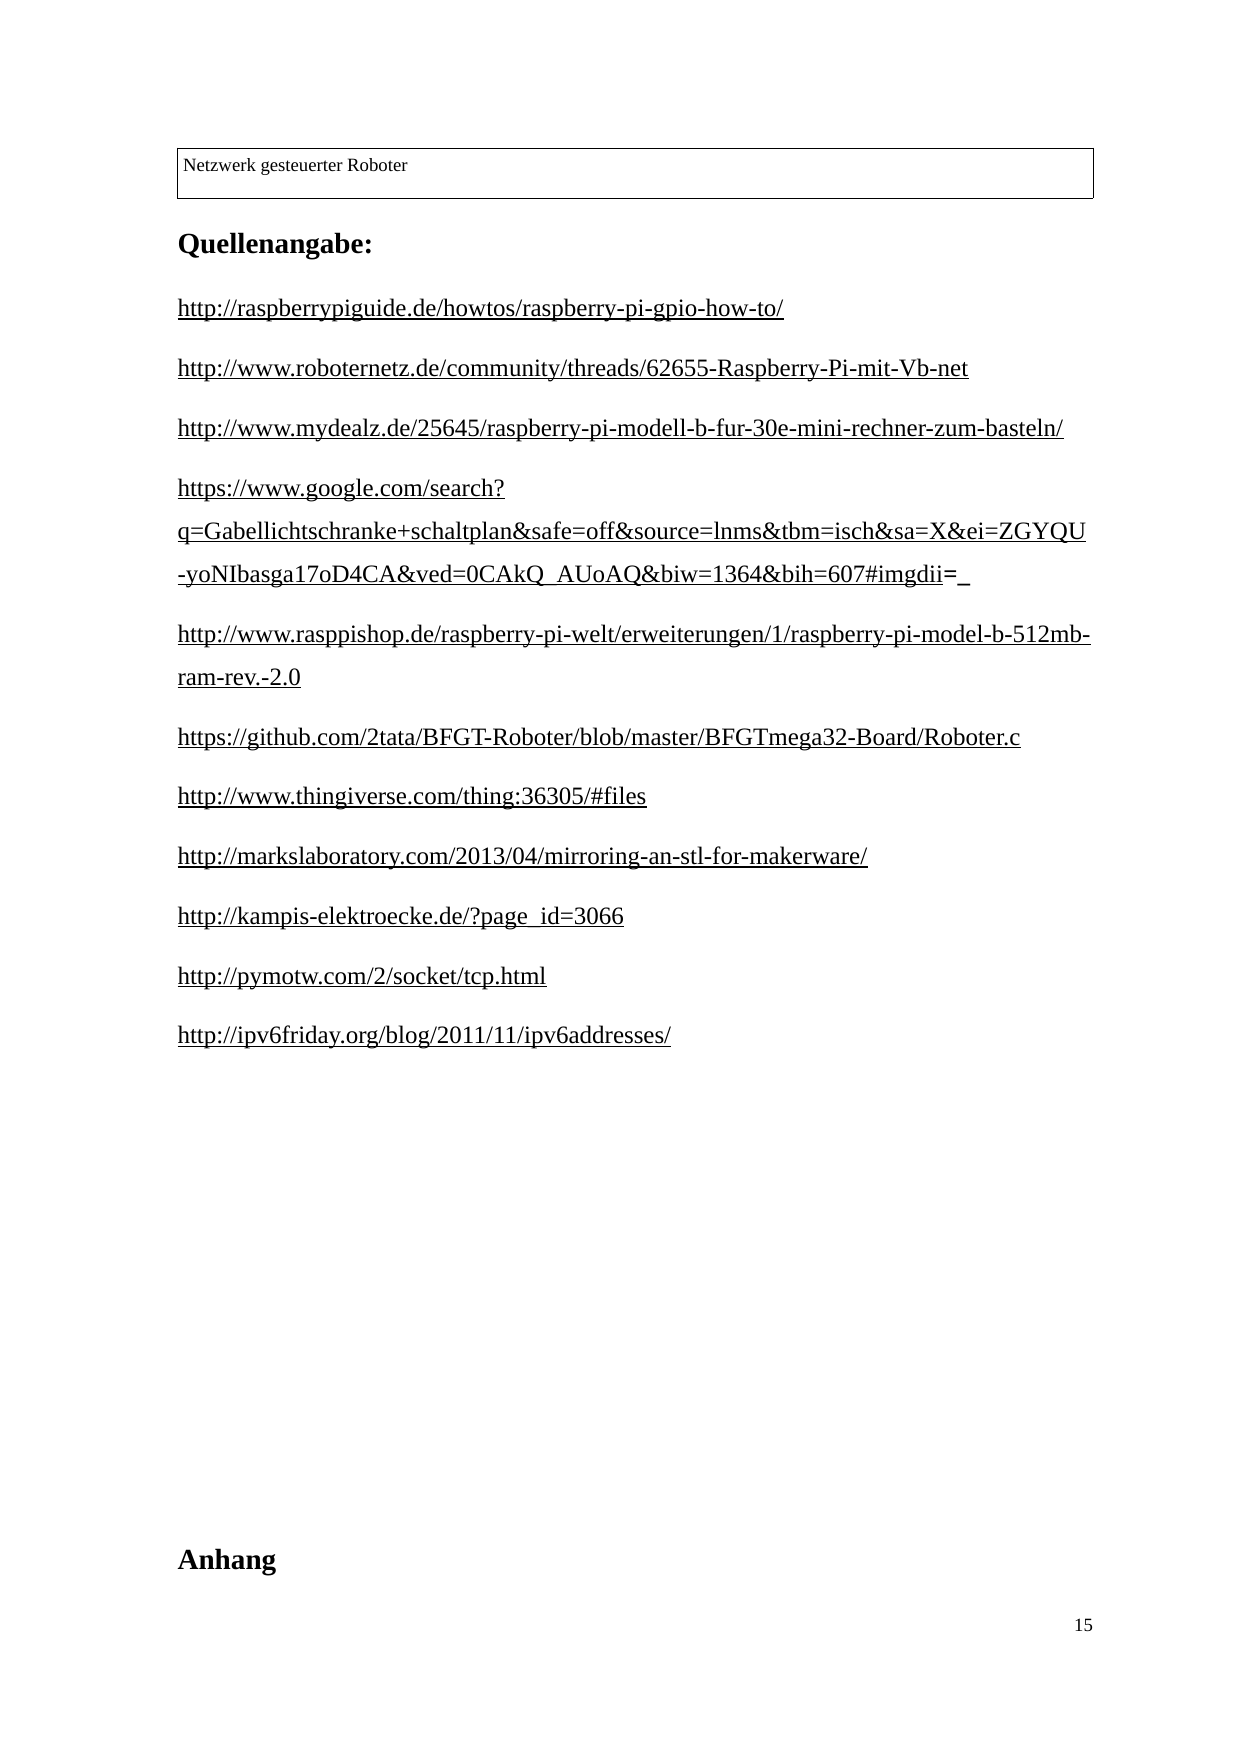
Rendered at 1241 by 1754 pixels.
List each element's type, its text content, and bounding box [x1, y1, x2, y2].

text https://www.google.com/search?q=Gabellichtschranke+schaltplan&safe=off&source=lnms&tbm=isch&sa=X&ei=ZGYQU-yoNIbasga17oD4CA&ved=0CAkQ_AUoAQ&biw=1364&bih=607#imgdii=_ [177, 473, 1093, 588]
text http://raspberrypiguide.de/howtos/raspberry-pi-gpio-how-to/ [177, 293, 1093, 322]
text http://www.roboternetz.de/community/threads/62655-Raspberry-Pi-mit-Vb-net [177, 353, 1093, 382]
text http://pymotw.com/2/socket/tcp.html [177, 961, 1093, 989]
text http://kampis-elektroecke.de/?page_id=3066 [177, 901, 1093, 930]
text https://github.com/2tata/BFGT-Roboter/blob/master/BFGTmega32-Board/Roboter.c [177, 722, 1093, 750]
text http://www.mydealz.de/25645/raspberry-pi-modell-b-fur-30e-mini-rechner-zum-basteln/ [177, 413, 1093, 442]
text http://www.thingiverse.com/thing:36305/#files [177, 781, 1093, 810]
text http://markslaboratory.com/2013/04/mirroring-an-stl-for-makerware/ [177, 841, 1093, 870]
text http://ipv6friday.org/blog/2011/11/ipv6addresses/ [177, 1021, 1093, 1049]
text Quellenangabe: [177, 226, 1093, 260]
text Anhang [177, 1542, 1093, 1576]
text http://www.rasppishop.de/raspberry-pi-welt/erweiterungen/1/raspberry-pi-model-b-512mb-ram-rev.-2.0 [177, 619, 1093, 691]
